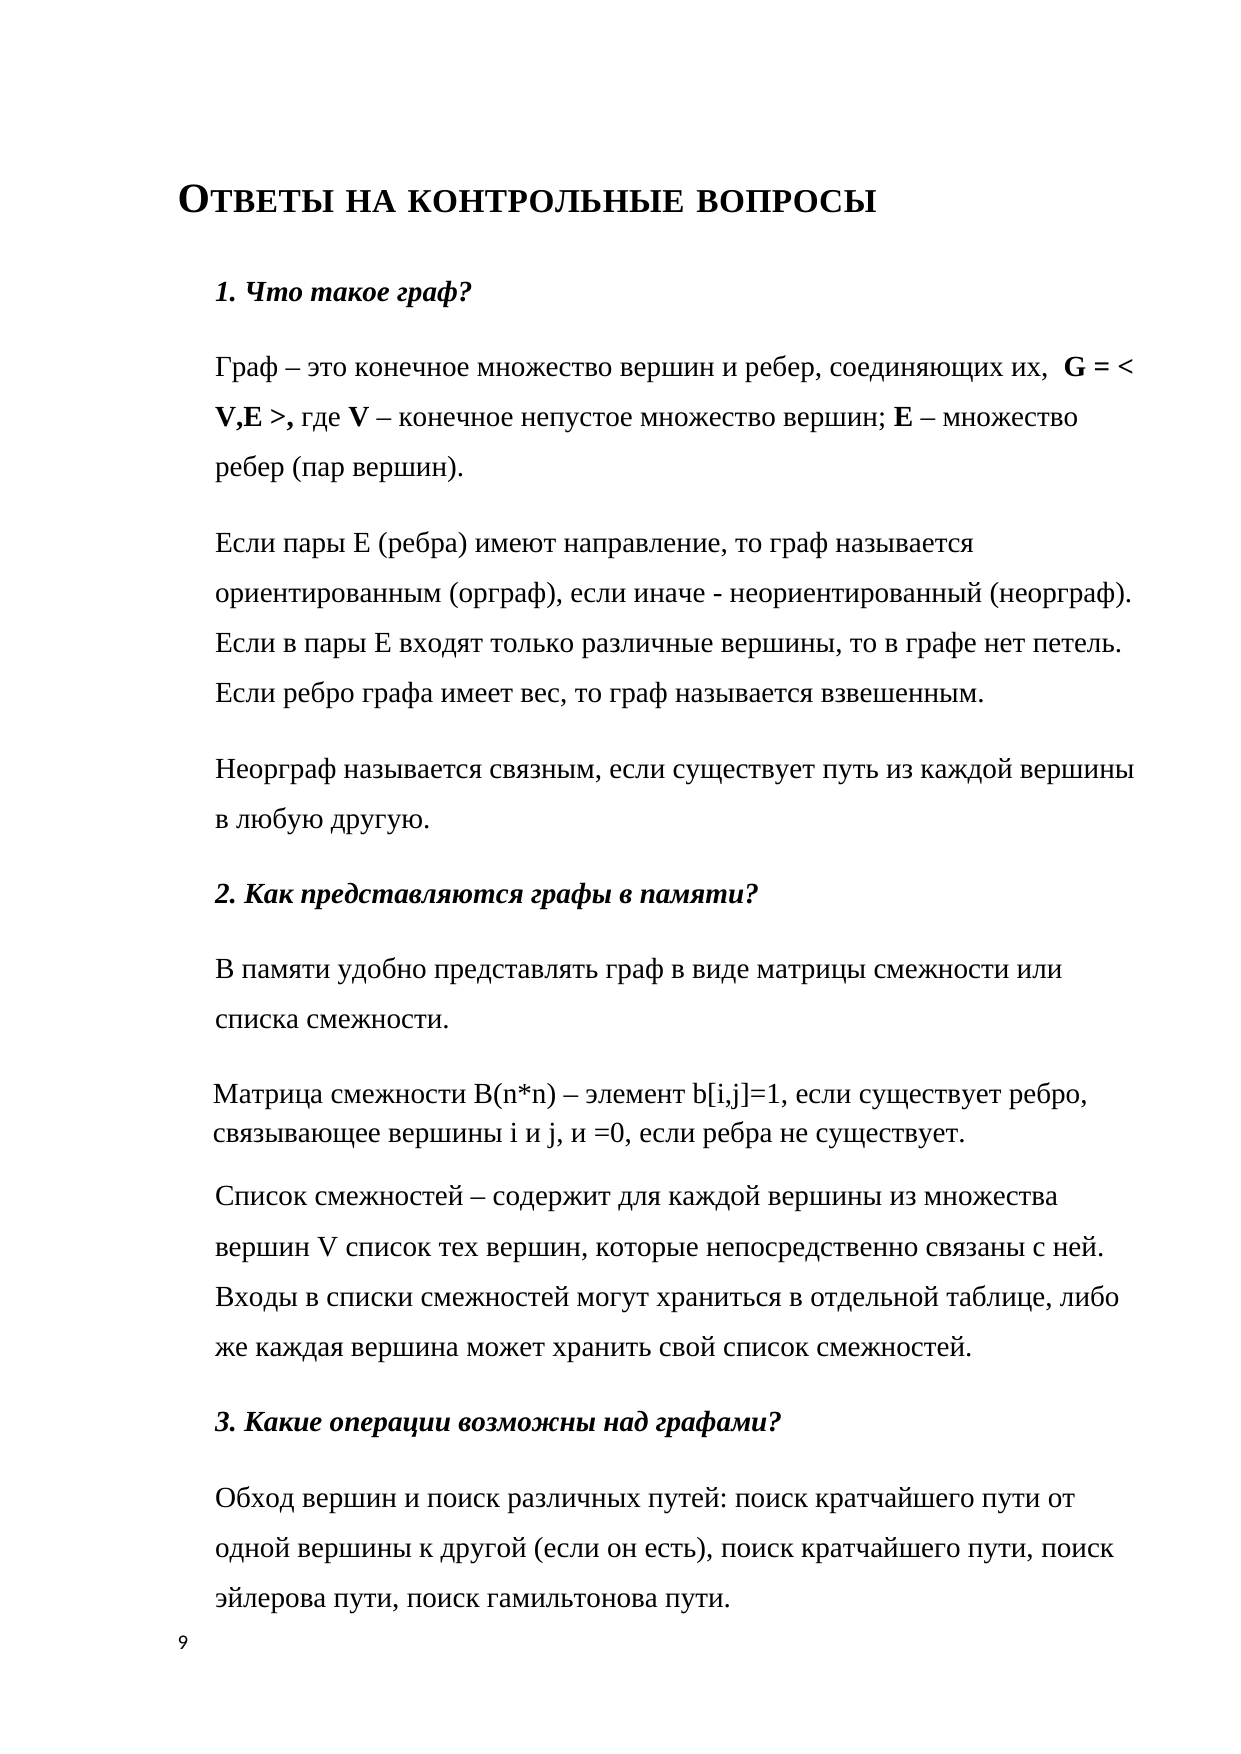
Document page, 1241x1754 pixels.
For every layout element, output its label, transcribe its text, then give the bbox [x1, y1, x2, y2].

list Граф – это конечное множество вершин и ребер, соединяющих их, G = < V,E >, где V – конечное непустое множество вершин; Е – множество ребер (пар вершин). [215, 349, 1152, 483]
list Список смежностей – содержит для каждой вершины из множества вершин V список тех вершин, которые непосредственно связаны с ней. Входы в списки смежностей могут храниться в отдельной таблице, либо же каждая вершина может хранить свой список смежностей. [215, 1178, 1152, 1363]
text Матрица смежности B(n*n) – элемент b[i,j]=1, если существует ребро, связывающее вершины i и j, и =0, если ребра не существует. [213, 1077, 1152, 1149]
list Неорграф называется связным, если существует путь из каждой вершины в любую другую. [215, 751, 1152, 834]
list Обход вершин и поиск различных путей: поиск кратчайшего пути от одной вершины к другой (если он есть), поиск кратчайшего пути, поиск эйлерова пути, поиск гамильтонова пути. [215, 1480, 1152, 1614]
list 3. Какие операции возможны над графами? [215, 1404, 1152, 1438]
list 1. Что такое граф? [215, 274, 1152, 307]
list 2. Как представляются графы в памяти? [215, 876, 1152, 910]
list Если пары Е (ребра) имеют направление, то граф называется ориентированным (орграф), если иначе - неориентированный (неорграф). Если в пары Е входят только различные вершины, то в графе нет петель. Если ребро графа имеет вес, то граф называется взвешенным. [215, 525, 1152, 709]
list В памяти удобно представлять граф в виде матрицы смежности или списка смежности. [215, 951, 1152, 1035]
subtitle Ответы на контрольные вопросы [177, 173, 1152, 221]
